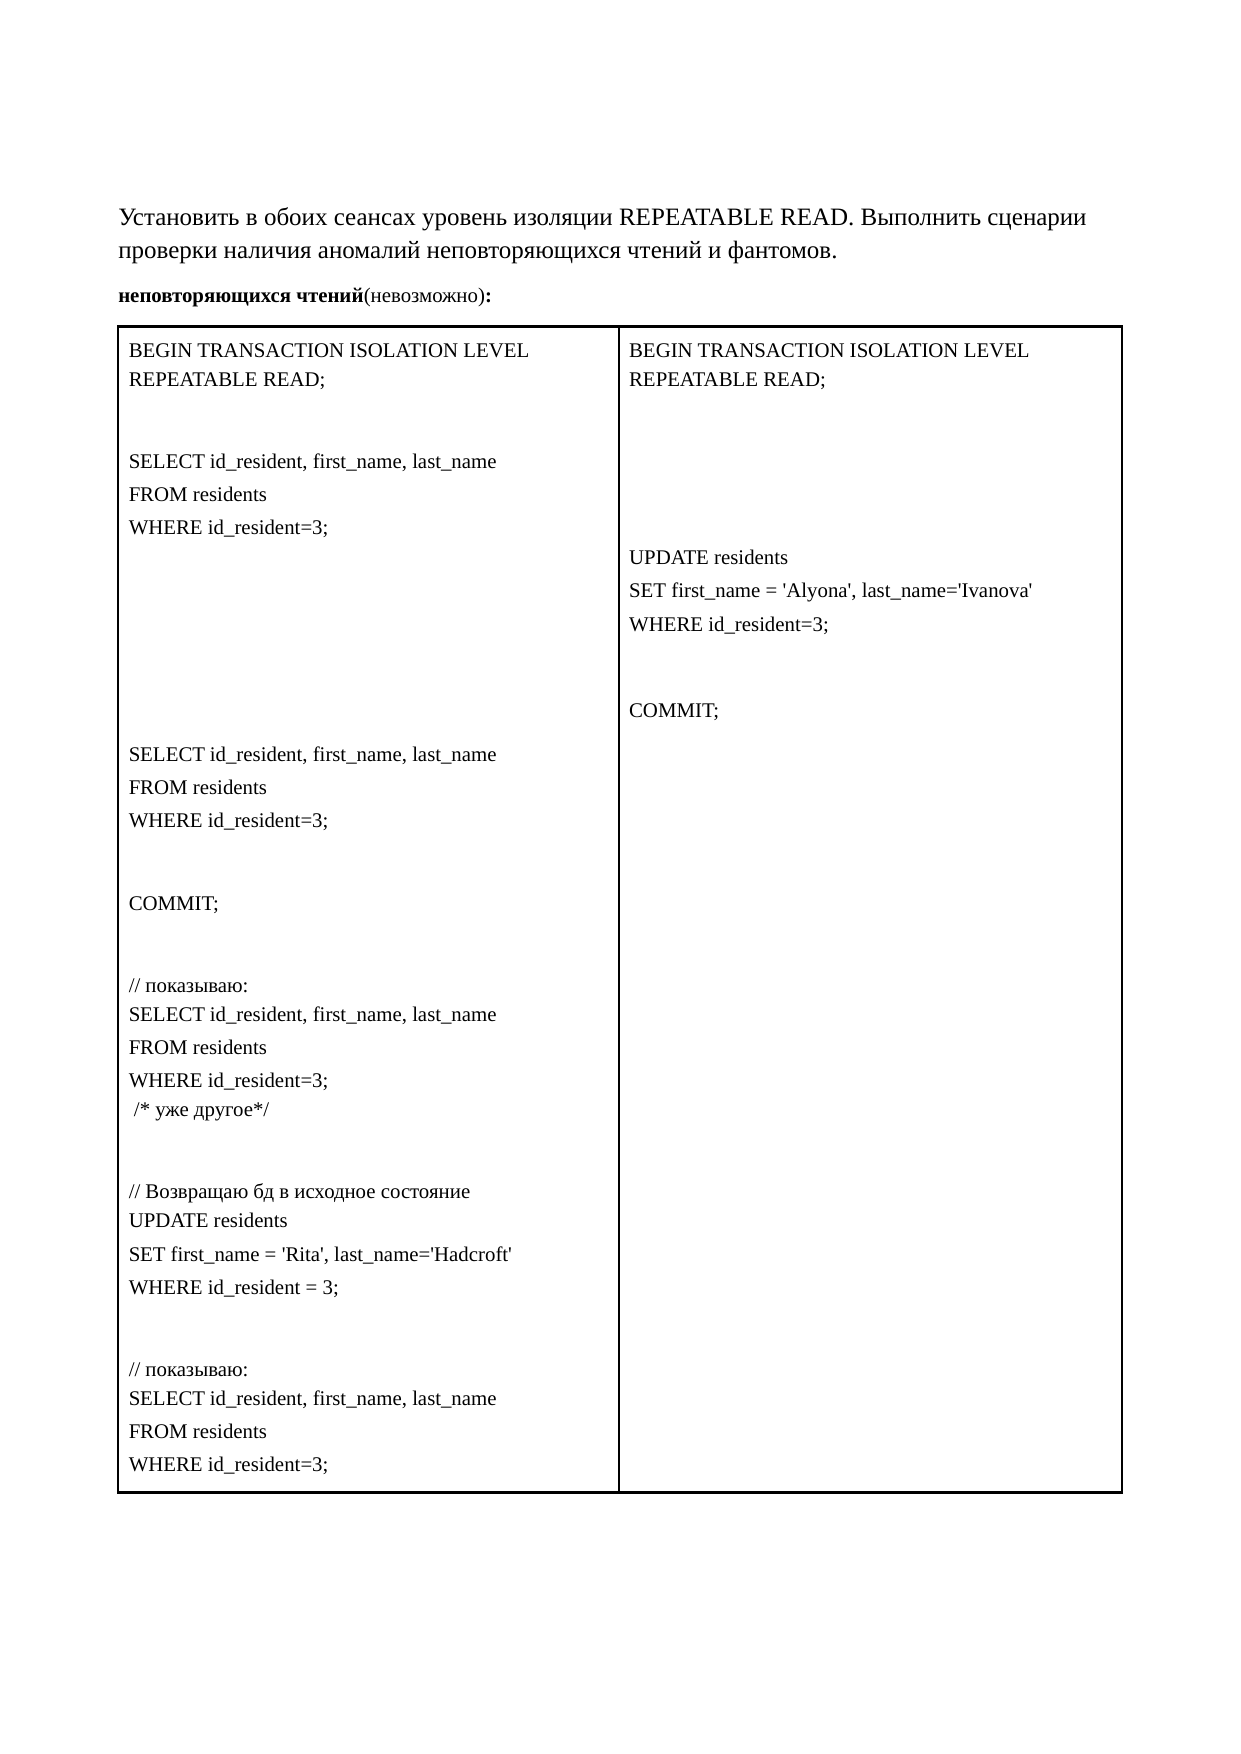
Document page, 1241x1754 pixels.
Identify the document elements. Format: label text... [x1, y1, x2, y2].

text неповторяющихся чтений(невозможно): [118, 283, 1122, 307]
table_header BEGIN TRANSACTION ISOLATION LEVEL REPEATABLE READ; SELECT id_resident, first_name, last_name FROM residents WHERE id_resident=3; SELECT id_resident, first_name, last_name FROM residents WHERE id_resident=3; COMMIT; // показываю: SELECT id_resident, first_name, last_name FROM residents WHERE id_resident=3; /* уже другое*/ // Возвращаю бд в исходное состояние UPDATE residents SET first_name = 'Rita', last_name='Hadcroft' WHERE id_resident = 3; // показываю: SELECT id_resident, first_name, last_name FROM residents WHERE id_resident=3; [119, 328, 618, 1491]
text Установить в обоих сеансах уровень изоляции REPEATABLE READ. Выполнить сценарии проверки наличия аномалий неповторяющихся чтений и фантомов. [118, 202, 1122, 264]
table_header BEGIN TRANSACTION ISOLATION LEVEL REPEATABLE READ; UPDATE residents SET first_name = 'Alyona', last_name='Ivanova' WHERE id_resident=3; COMMIT; [620, 328, 1121, 1491]
